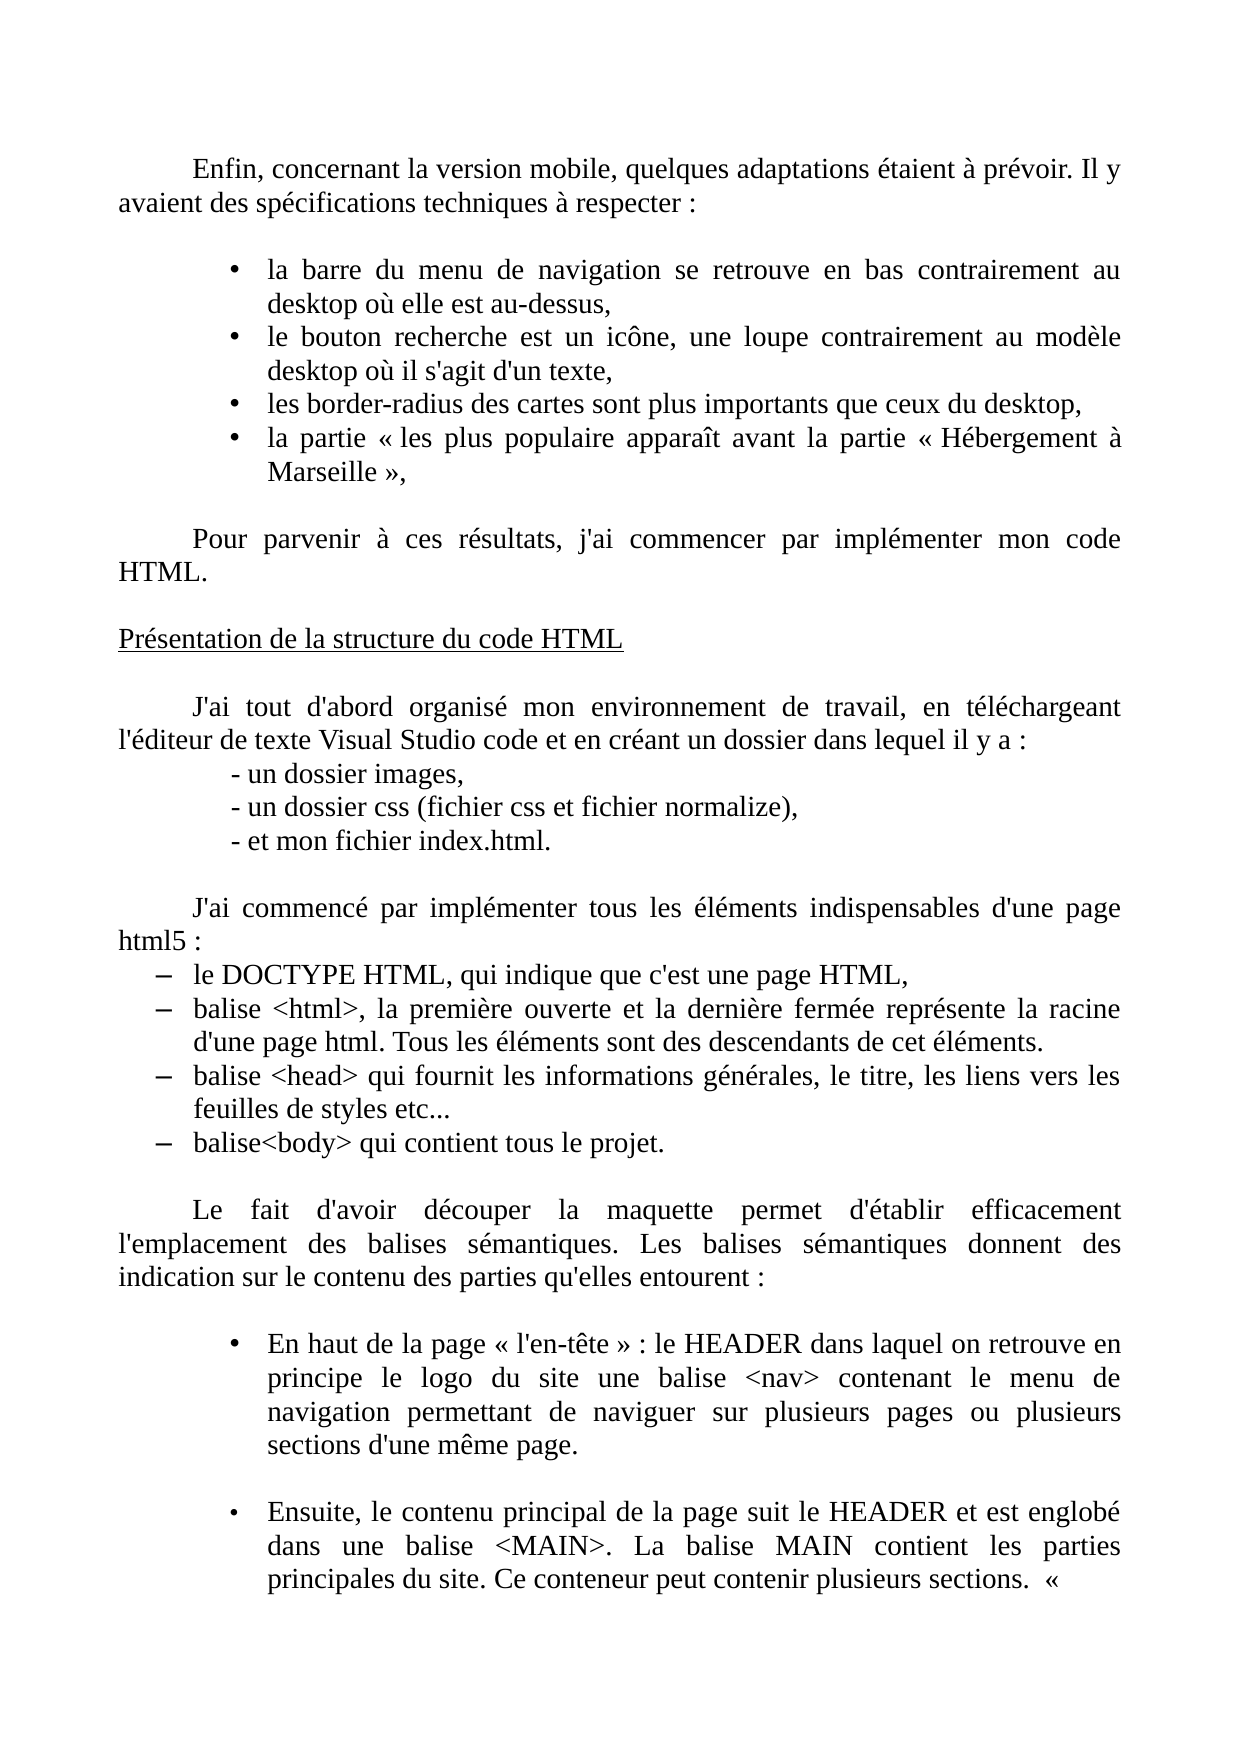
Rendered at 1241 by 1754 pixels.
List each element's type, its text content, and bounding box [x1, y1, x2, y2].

list - et mon fichier index.html. [193, 823, 1122, 856]
text J'ai tout d'abord organisé mon environnement de travail, en téléchargeant l'éditeur de texte Visual Studio code et en créant un dossier dans lequel il y a : [118, 689, 1122, 756]
list - un dossier css (fichier css et fichier normalize), [193, 789, 1122, 823]
list la partie « les plus populaire apparaît avant la partie « Hébergement à Marseille », [229, 420, 1122, 487]
list le DOCTYPE HTML, qui indique que c'est une page HTML, [156, 957, 1122, 991]
text J'ai commencé par implémenter tous les éléments indispensables d'une page html5 : [118, 890, 1122, 957]
text Enfin, concernant la version mobile, quelques adaptations étaient à prévoir. Il y avaient des spécifications techniques à respecter : [118, 152, 1122, 219]
list balise <html>, la première ouverte et la dernière fermée représente la racine d'une page html. Tous les éléments sont des descendants de cet éléments. [156, 991, 1122, 1058]
list les border-radius des cartes sont plus importants que ceux du desktop, [229, 387, 1122, 420]
list le bouton recherche est un icône, une loupe contrairement au modèle desktop où il s'agit d'un texte, [229, 319, 1122, 387]
text Présentation de la structure du code HTML [118, 622, 1122, 655]
list En haut de la page « l'en-tête » : le HEADER dans laquel on retrouve en principe le logo du site une balise <nav> contenant le menu de navigation permettant de naviguer sur plusieurs pages ou plusieurs sections d'une même page. [229, 1326, 1122, 1461]
list Ensuite, le contenu principal de la page suit le HEADER et est englobé dans une balise <MAIN>. La balise MAIN contient les parties principales du site. Ce conteneur peut contenir plusieurs sections. « [229, 1494, 1122, 1595]
text Pour parvenir à ces résultats, j'ai commencer par implémenter mon code HTML. [118, 521, 1122, 588]
list - un dossier images, [193, 756, 1122, 789]
text Le fait d'avoir découper la maquette permet d'établir efficacement l'emplacement des balises sémantiques. Les balises sémantiques donnent des indication sur le contenu des parties qu'elles entourent : [118, 1192, 1122, 1293]
list balise<body> qui contient tous le projet. [156, 1125, 1122, 1159]
list balise <head> qui fournit les informations générales, le titre, les liens vers les feuilles de styles etc... [156, 1058, 1122, 1125]
list la barre du menu de navigation se retrouve en bas contrairement au desktop où elle est au-dessus, [229, 252, 1122, 319]
